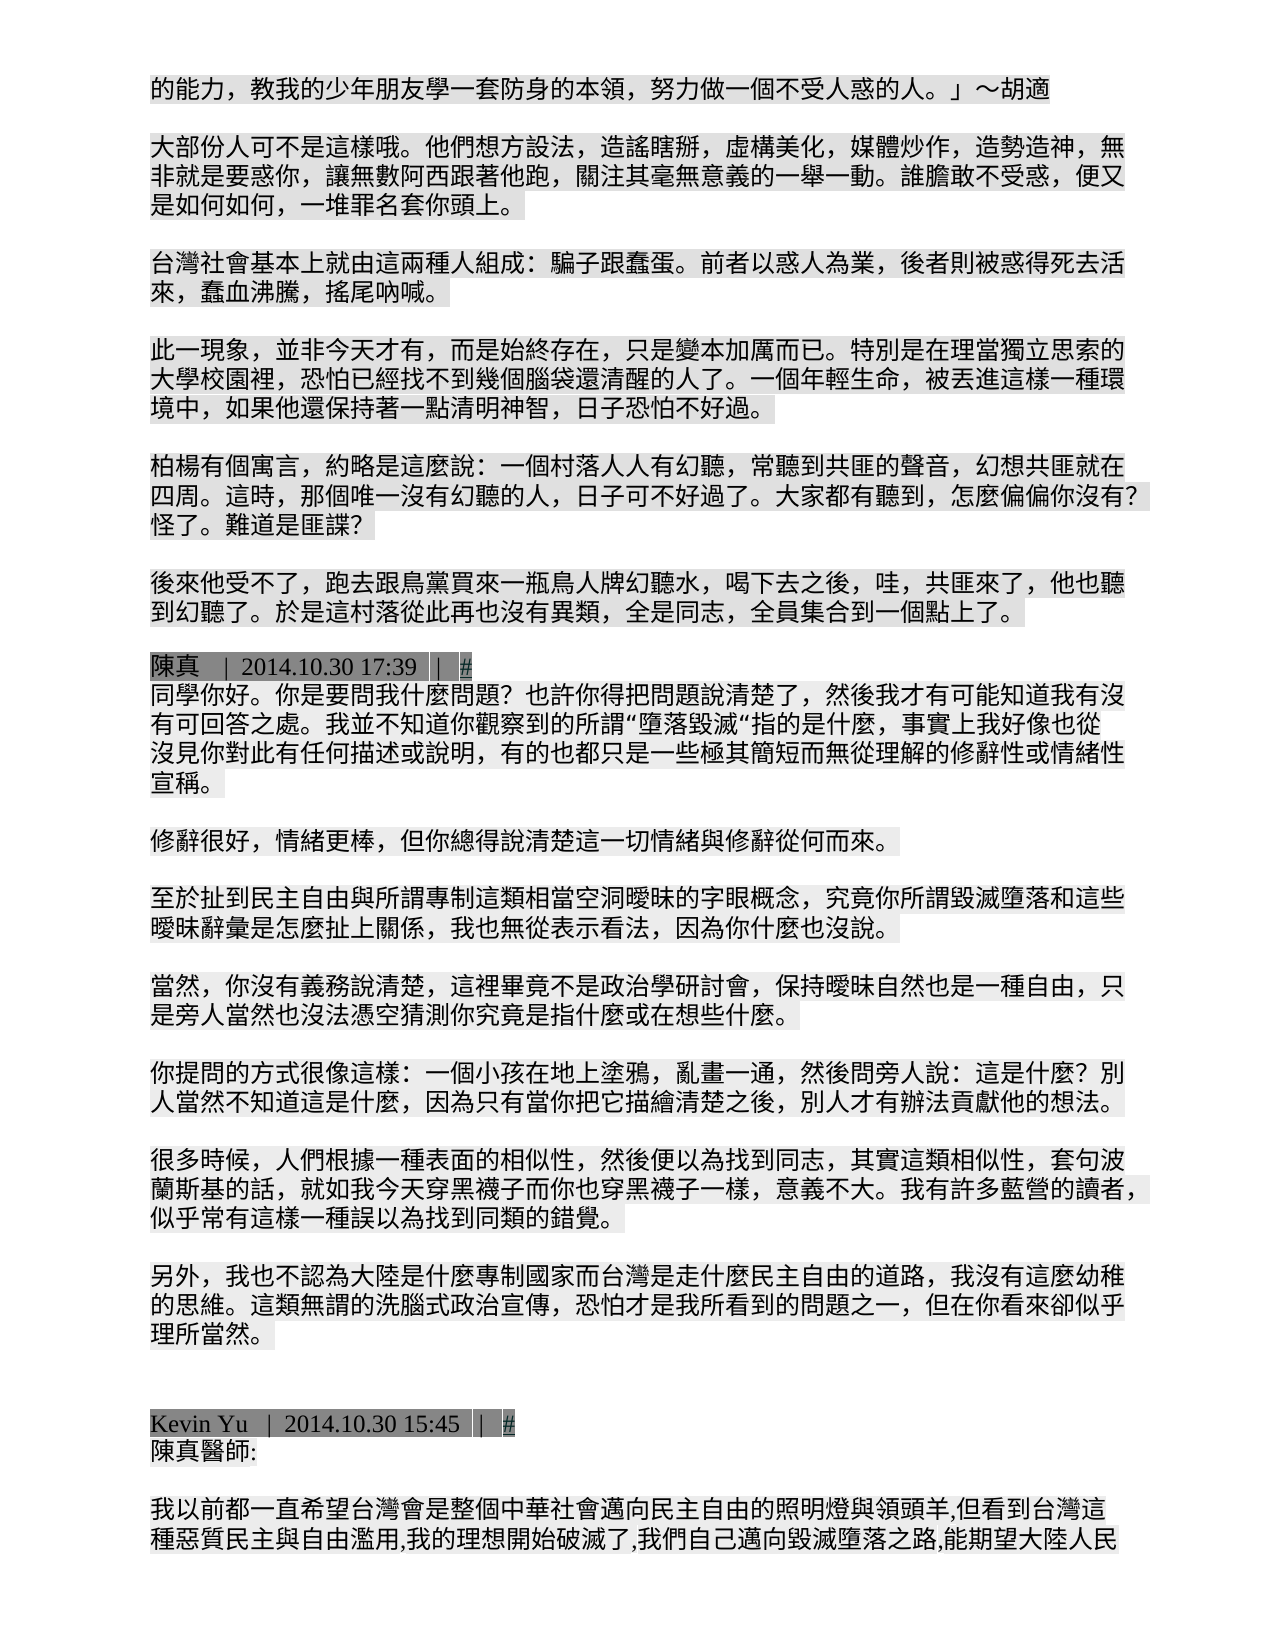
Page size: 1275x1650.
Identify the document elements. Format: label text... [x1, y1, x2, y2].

text 陳真 | 2014.10.30 17:39 | # [150, 652, 1125, 681]
text Kevin Yu | 2014.10.30 15:45 | # [150, 1409, 1125, 1437]
text 陳真醫師: 我以前都一直希望台灣會是整個中華社會邁向民主自由的照明燈與領頭羊,但看到台灣這種惡質民主與自由濫用,我的理想開始破滅了,我們自己邁向毀滅墮落之路,能期望大陸人民 [150, 1437, 1125, 1554]
text 同學你好。你是要問我什麼問題？也許你得把問題說清楚了，然後我才有可能知道我有沒有可回答之處。我並不知道你觀察到的所謂“墮落毀滅“指的是什麼，事實上我好像也從沒見你對此有任何描述或說明，有的也都只是一些極其簡短而無從理解的修辭性或情緒性宣稱。 修辭很好，情緒更棒，但你總得說清楚這一切情緒與修辭從何而來。 至於扯到民主自由與所謂專制這類相當空洞曖昧的字眼概念，究竟你所謂毀滅墮落和這些曖昧辭彙是怎麼扯上關係，我也無從表示看法，因為你什麼也沒說。 當然，你沒有義務說清楚，這裡畢竟不是政治學研討會，保持曖昧自然也是一種自由，只是旁人當然也沒法憑空猜測你究竟是指什麼或在想些什麼。 你提問的方式很像這樣：一個小孩在地上塗鴉，亂畫一通，然後問旁人說：這是什麼？別人當然不知道這是什麼，因為只有當你把它描繪清楚之後，別人才有辦法貢獻他的想法。 很多時候，人們根據一種表面的相似性，然後便以為找到同志，其實這類相似性，套句波蘭斯基的話，就如我今天穿黑襪子而你也穿黑襪子一樣，意義不大。我有許多藍營的讀者，似乎常有這樣一種誤以為找到同類的錯覺。 另外，我也不認為大陸是什麼專制國家而台灣是走什麼民主自由的道路，我沒有這麼幼稚的思維。這類無謂的洗腦式政治宣傳，恐怕才是我所看到的問題之一，但在你看來卻似乎理所當然。 [150, 681, 1125, 1350]
text 「從前禪宗和尚曾說『菩提達摩東來，只要尋一個不受人惑的人。』我這裡千言萬語，也只是教人一個不受人惑的方法。被孔丘、朱熹牽著鼻子走，固然不算高明；被馬克思、列寧、斯大林牽著鼻子走，也不算好漢。我自己決不想牽著誰的鼻子走。我只希望盡我微薄的能力，教我的少年朋友學一套防身的本領，努力做一個不受人惑的人。」～胡適 大部份人可不是這樣哦。他們想方設法，造謠瞎掰，虛構美化，媒體炒作，造勢造神，無非就是要惑你，讓無數阿西跟著他跑，關注其毫無意義的一舉一動。誰膽敢不受惑，便又是如何如何，一堆罪名套你頭上。 台灣社會基本上就由這兩種人組成：騙子跟蠢蛋。前者以惑人為業，後者則被惑得死去活來，蠢血沸騰，搖尾吶喊。 此一現象，並非今天才有，而是始終存在，只是變本加厲而已。特別是在理當獨立思索的大學校園裡，恐怕已經找不到幾個腦袋還清醒的人了。一個年輕生命，被丟進這樣一種環境中，如果他還保持著一點清明神智，日子恐怕不好過。 柏楊有個寓言，約略是這麼說：一個村落人人有幻聽，常聽到共匪的聲音，幻想共匪就在四周。這時，那個唯一沒有幻聽的人，日子可不好過了。大家都有聽到，怎麼偏偏你沒有？怪了。難道是匪諜？ 後來他受不了，跑去跟鳥黨買來一瓶鳥人牌幻聽水，喝下去之後，哇，共匪來了，他也聽到幻聽了。於是這村落從此再也沒有異類，全是同志，全員集合到一個點上了。 [150, 75, 1125, 627]
